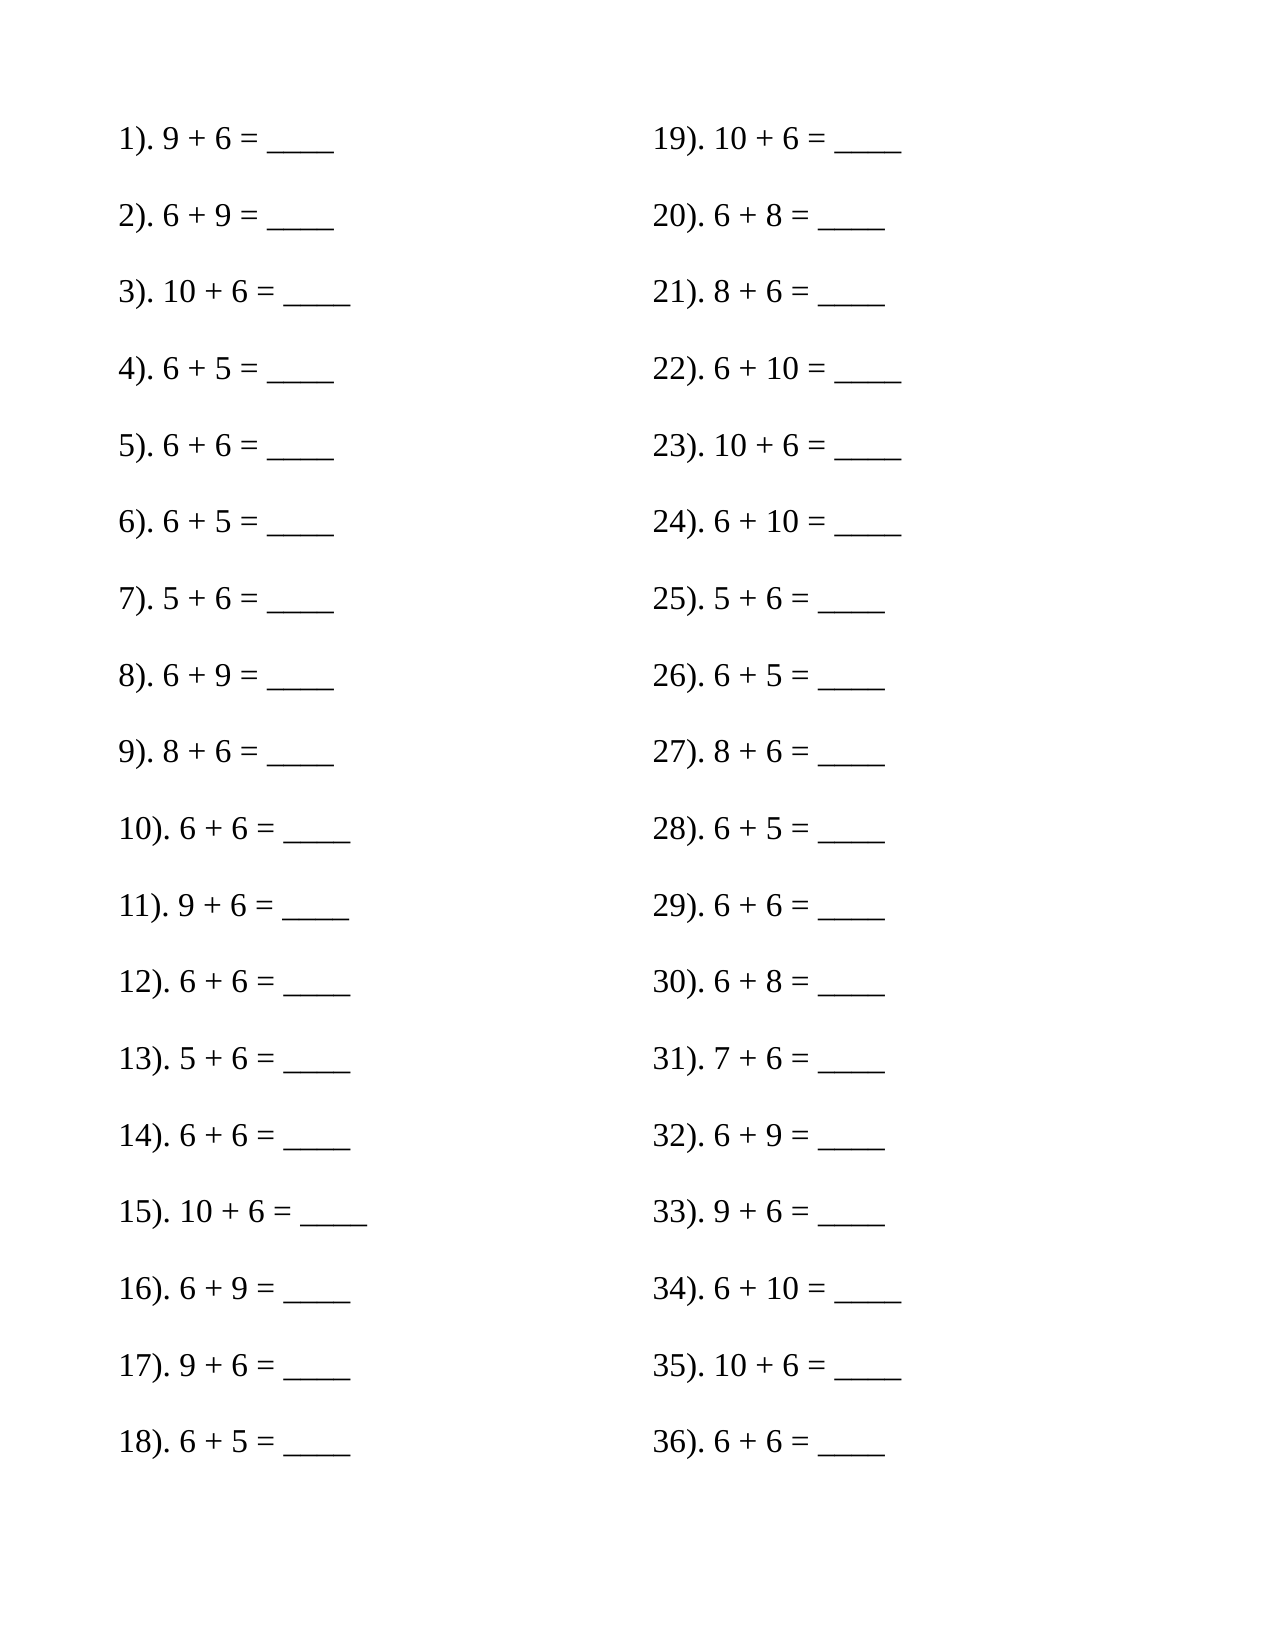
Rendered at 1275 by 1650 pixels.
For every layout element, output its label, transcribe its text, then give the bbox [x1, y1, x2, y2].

text 9). 8 + 6 = ____ [118, 731, 622, 770]
text 7). 5 + 6 = ____ [118, 578, 622, 616]
text 21). 8 + 6 = ____ [652, 271, 1157, 310]
text 14). 6 + 6 = ____ [118, 1115, 622, 1153]
text 32). 6 + 9 = ____ [652, 1115, 1157, 1153]
text 27). 8 + 6 = ____ [652, 731, 1157, 770]
text 30). 6 + 8 = ____ [652, 961, 1157, 1000]
text 13). 5 + 6 = ____ [118, 1038, 622, 1076]
text 24). 6 + 10 = ____ [652, 501, 1157, 540]
text 31). 7 + 6 = ____ [652, 1038, 1157, 1076]
text 22). 6 + 10 = ____ [652, 348, 1157, 386]
text 19). 10 + 6 = ____ [652, 118, 1157, 156]
text 12). 6 + 6 = ____ [118, 961, 622, 1000]
text 17). 9 + 6 = ____ [118, 1345, 622, 1383]
text 28). 6 + 5 = ____ [652, 808, 1157, 846]
text 10). 6 + 6 = ____ [118, 808, 622, 846]
text 15). 10 + 6 = ____ [118, 1191, 622, 1230]
text 1). 9 + 6 = ____ [118, 118, 622, 156]
text 2). 6 + 9 = ____ [118, 195, 622, 233]
text 25). 5 + 6 = ____ [652, 578, 1157, 616]
text 20). 6 + 8 = ____ [652, 195, 1157, 233]
text 11). 9 + 6 = ____ [118, 885, 622, 923]
text 23). 10 + 6 = ____ [652, 425, 1157, 463]
text 34). 6 + 10 = ____ [652, 1268, 1157, 1306]
text 8). 6 + 9 = ____ [118, 655, 622, 693]
text 18). 6 + 5 = ____ [118, 1421, 622, 1460]
text 29). 6 + 6 = ____ [652, 885, 1157, 923]
text 5). 6 + 6 = ____ [118, 425, 622, 463]
text 33). 9 + 6 = ____ [652, 1191, 1157, 1230]
text 16). 6 + 9 = ____ [118, 1268, 622, 1306]
text 36). 6 + 6 = ____ [652, 1421, 1157, 1460]
text 3). 10 + 6 = ____ [118, 271, 622, 310]
text 6). 6 + 5 = ____ [118, 501, 622, 540]
text 26). 6 + 5 = ____ [652, 655, 1157, 693]
text 35). 10 + 6 = ____ [652, 1345, 1157, 1383]
text 4). 6 + 5 = ____ [118, 348, 622, 386]
